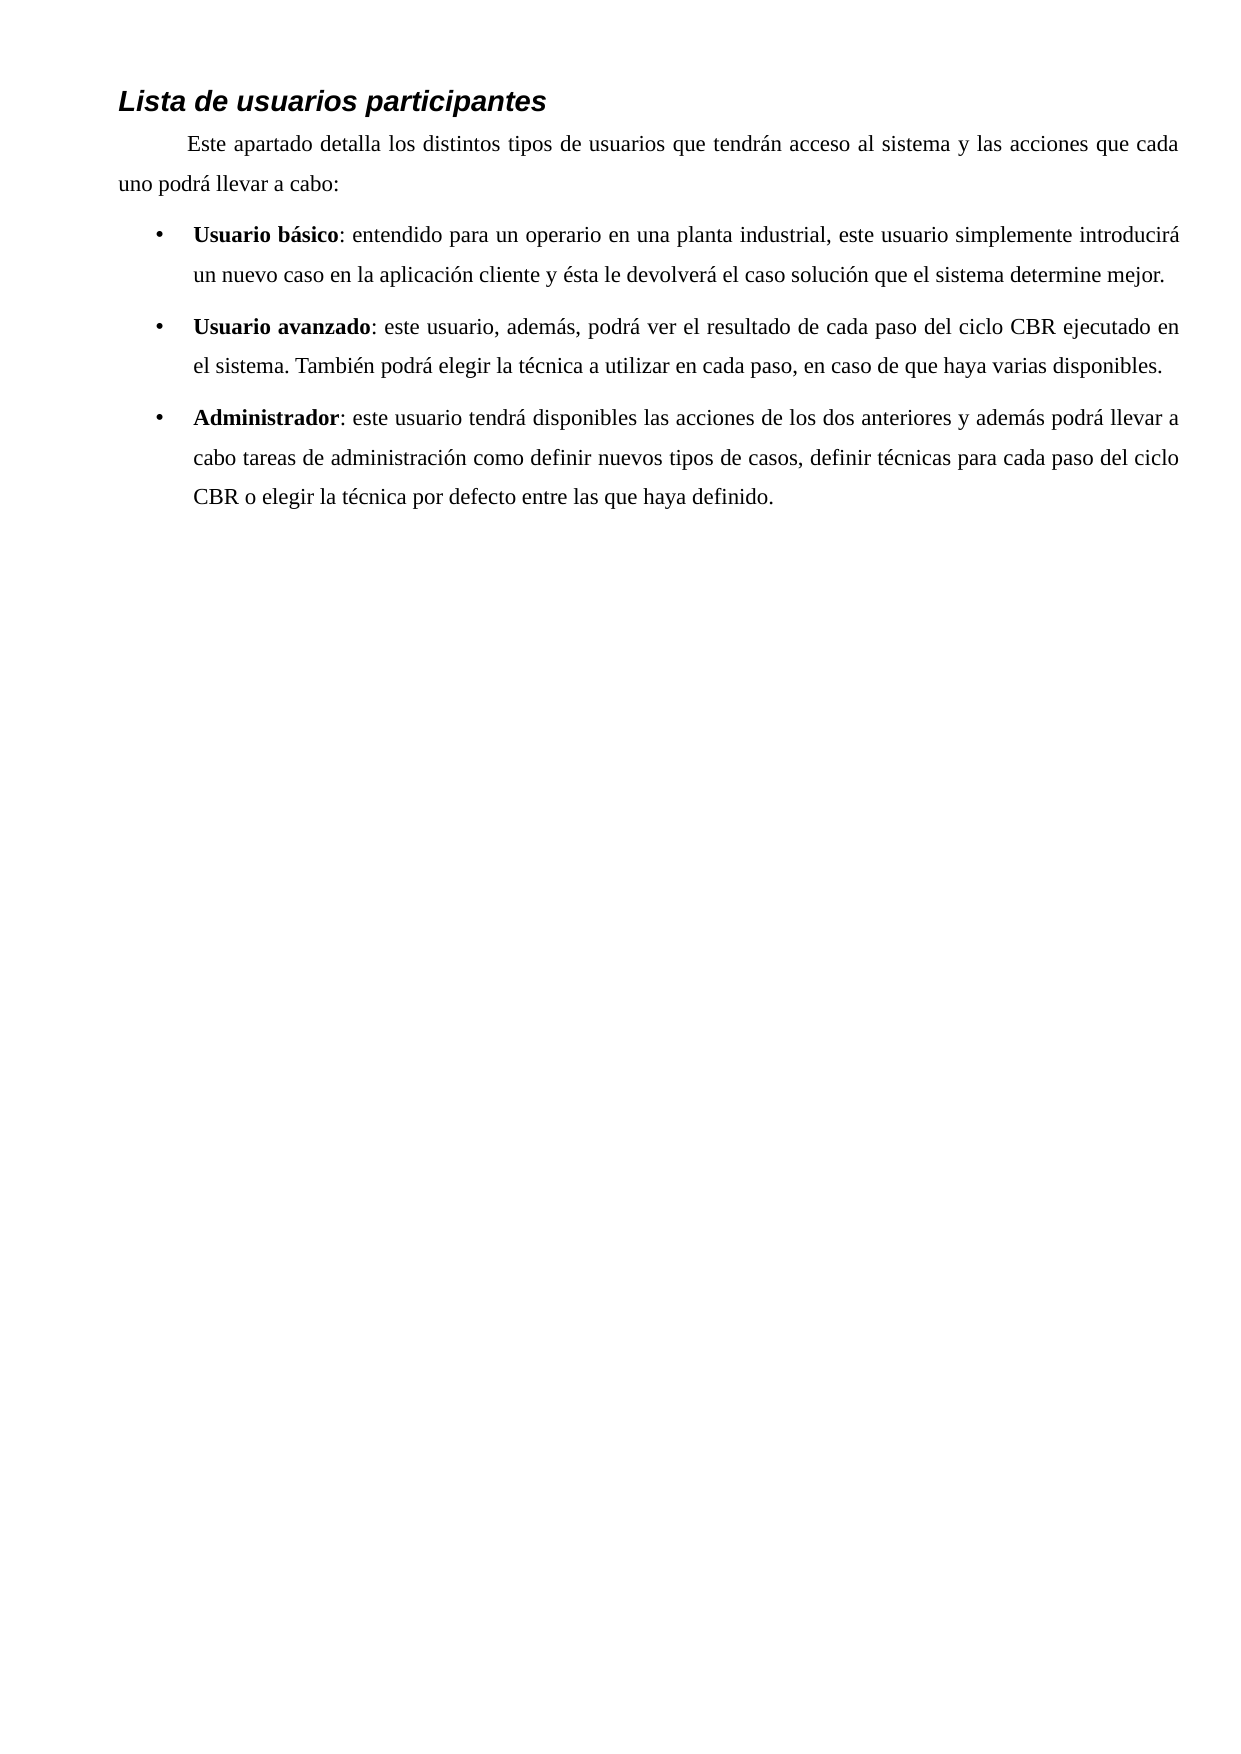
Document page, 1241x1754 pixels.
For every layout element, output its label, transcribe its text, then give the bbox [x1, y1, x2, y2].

list Usuario básico: entendido para un operario en una planta industrial, este usuario simplemente introducirá un nuevo caso en la aplicación cliente y ésta le devolverá el caso solución que el sistema determine mejor. [156, 222, 1181, 287]
text Este apartado detalla los distintos tipos de usuarios que tendrán acceso al sistema y las acciones que cada uno podrá llevar a cabo: [118, 130, 1181, 196]
list Usuario avanzado: este usuario, además, podrá ver el resultado de cada paso del ciclo CBR ejecutado en el sistema. También podrá elegir la técnica a utilizar en cada paso, en caso de que haya varias disponibles. [156, 313, 1181, 379]
subtitle Lista de usuarios participantes [118, 84, 1181, 118]
list Administrador: este usuario tendrá disponibles las acciones de los dos anteriores y además podrá llevar a cabo tareas de administración como definir nuevos tipos de casos, definir técnicas para cada paso del ciclo CBR o elegir la técnica por defecto entre las que haya definido. [156, 404, 1181, 510]
